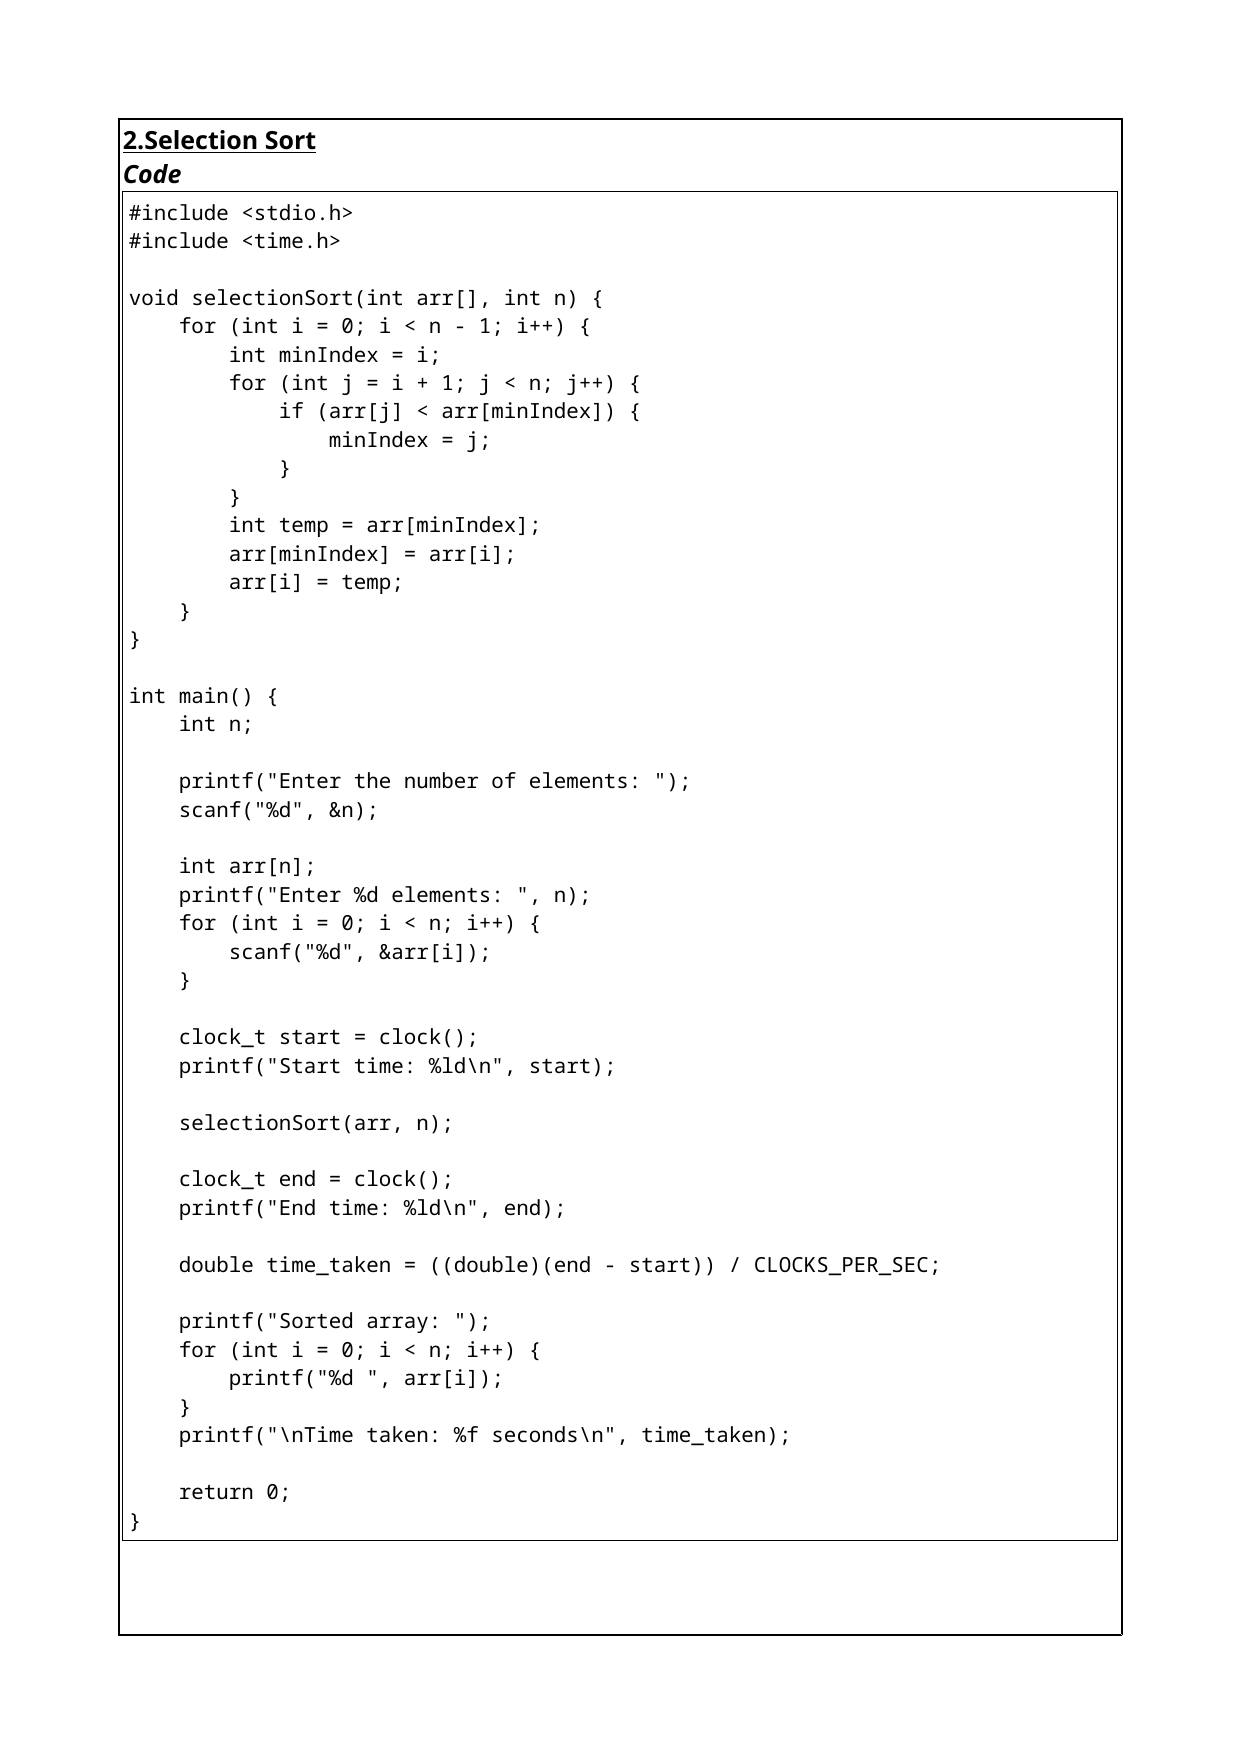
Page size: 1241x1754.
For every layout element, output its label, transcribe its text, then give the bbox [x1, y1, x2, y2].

text Code [123, 157, 1118, 191]
text 2.Selection Sort [123, 123, 1118, 157]
table_header #include <stdio.h> #include <time.h> void selectionSort(int arr[], int n) { for (int i = 0; i < n - 1; i++) { int minIndex = i; for (int j = i + 1; j < n; j++) { if (arr[j] < arr[minIndex]) { minIndex = j; } } int temp = arr[minIndex]; arr[minIndex] = arr[i]; arr[i] = temp; } } int main() { int n; printf("Enter the number of elements: "); scanf("%d", &n); int arr[n]; printf("Enter %d elements: ", n); for (int i = 0; i < n; i++) { scanf("%d", &arr[i]); } clock_t start = clock(); printf("Start time: %ld\n", start); selectionSort(arr, n); clock_t end = clock(); printf("End time: %ld\n", end); double time_taken = ((double)(end - start)) / CLOCKS_PER_SEC; printf("Sorted array: "); for (int i = 0; i < n; i++) { printf("%d ", arr[i]); } printf("\nTime taken: %f seconds\n", time_taken); return 0; } [123, 192, 1117, 1540]
